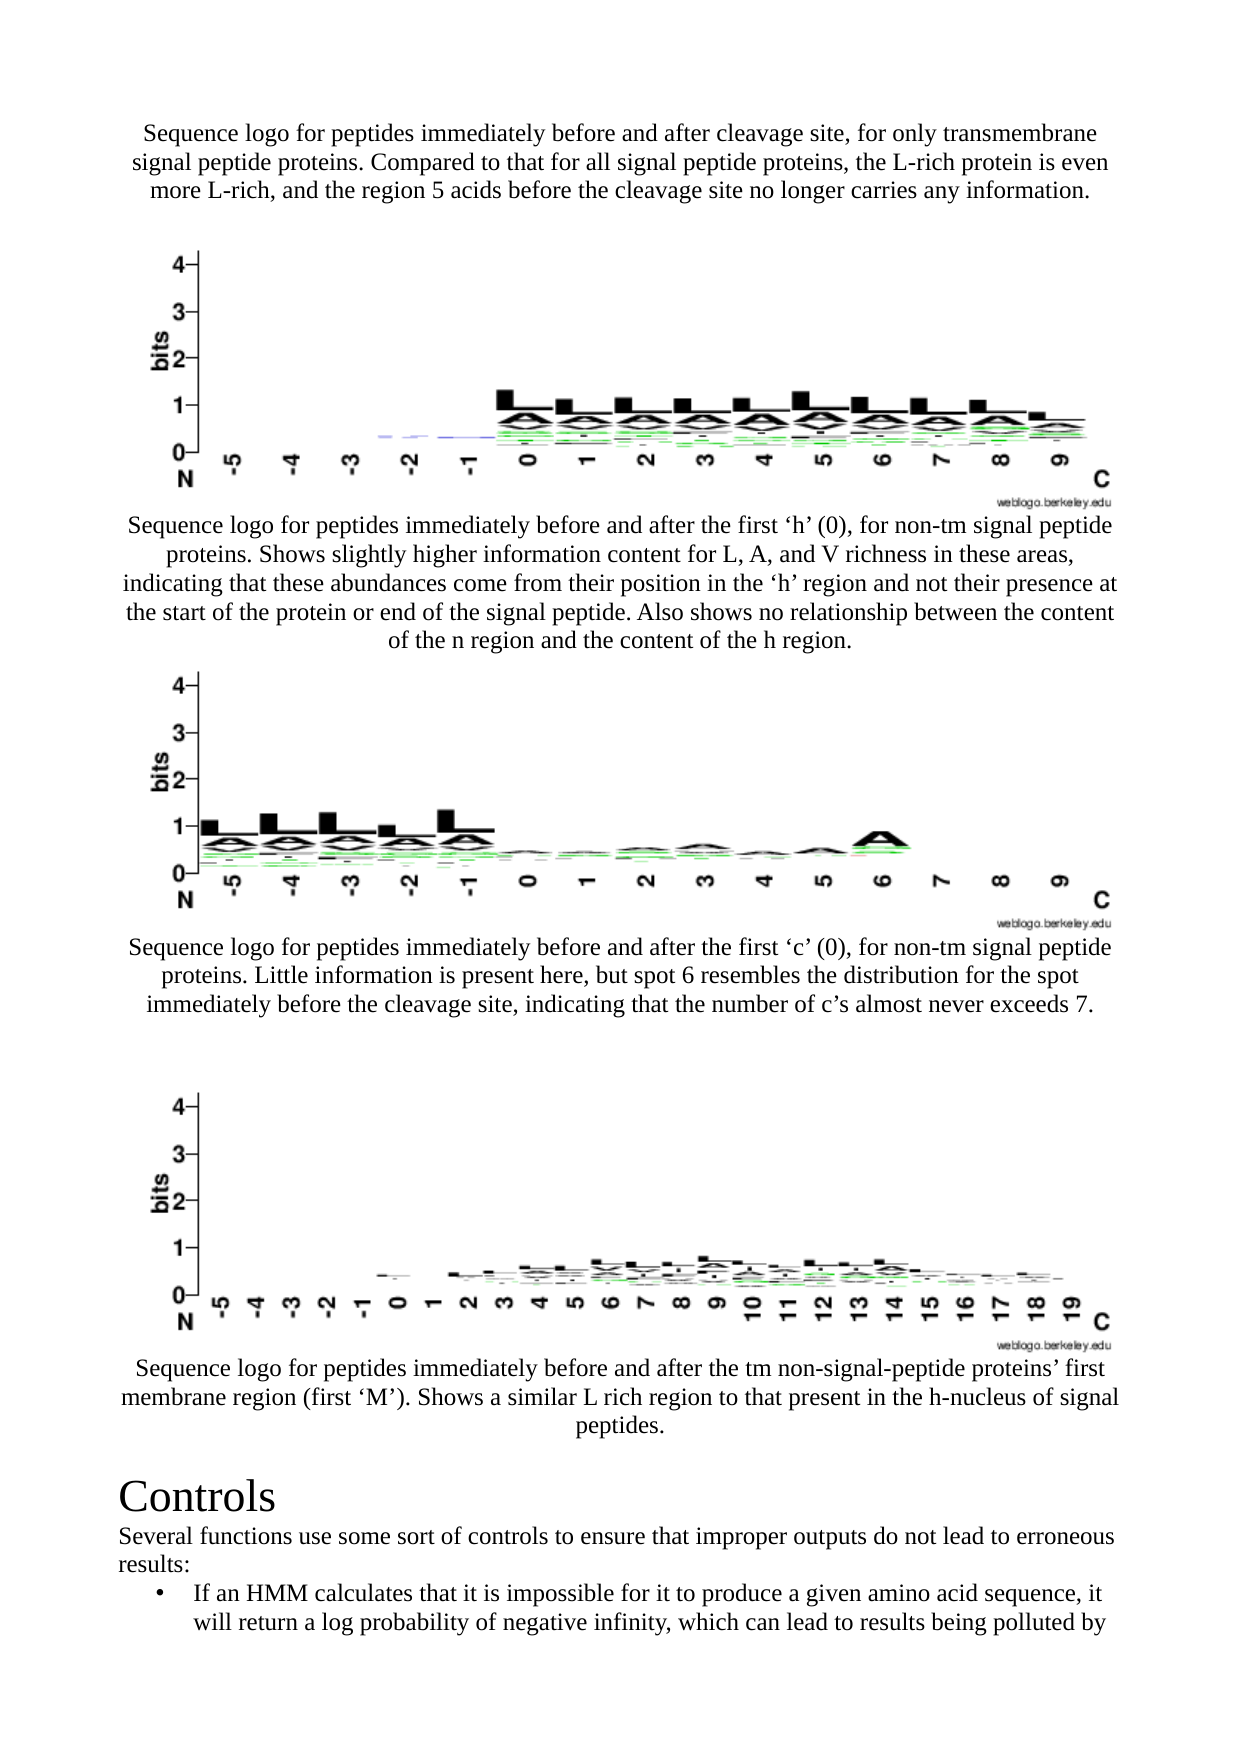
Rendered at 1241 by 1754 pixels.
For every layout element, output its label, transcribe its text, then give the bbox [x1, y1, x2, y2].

text Controls [118, 1468, 1122, 1521]
picture [118, 654, 1123, 932]
text Sequence logo for peptides immediately before and after the first ‘c’ (0), for non-tm signal peptide proteins. Little information is present here, but spot 6 resembles the distribution for the spot immediately before the cleavage site, indicating that the number of c’s almost never exceeds 7. [118, 932, 1122, 1018]
text Sequence logo for peptides immediately before and after the first ‘h’ (0), for non-tm signal peptide proteins. Shows slightly higher information content for L, A, and V richness in these areas, indicating that these abundances come from their position in the ‘h’ region and not their presence at the start of the protein or end of the signal peptide. Also shows no relationship between the content of the n region and the content of the h region. [118, 511, 1122, 654]
list If an HMM calculates that it is impossible for it to produce a given amino acid sequence, it will return a log probability of negative infinity, which can lead to results being polluted by [156, 1578, 1122, 1636]
text Sequence logo for peptides immediately before and after the tm non-signal-peptide proteins’ first membrane region (first ‘M’). Shows a similar L rich region to that present in the h-nucleus of signal peptides. [118, 1354, 1122, 1439]
picture [118, 1075, 1123, 1354]
picture [118, 233, 1123, 511]
text Sequence logo for peptides immediately before and after cleavage site, for only transmembrane signal peptide proteins. Compared to that for all signal peptide proteins, the L-rich protein is even more L-rich, and the region 5 acids before the cleavage site no longer carries any information. [118, 118, 1122, 204]
text Several functions use some sort of controls to ensure that improper outputs do not lead to erroneous results: [118, 1521, 1122, 1578]
